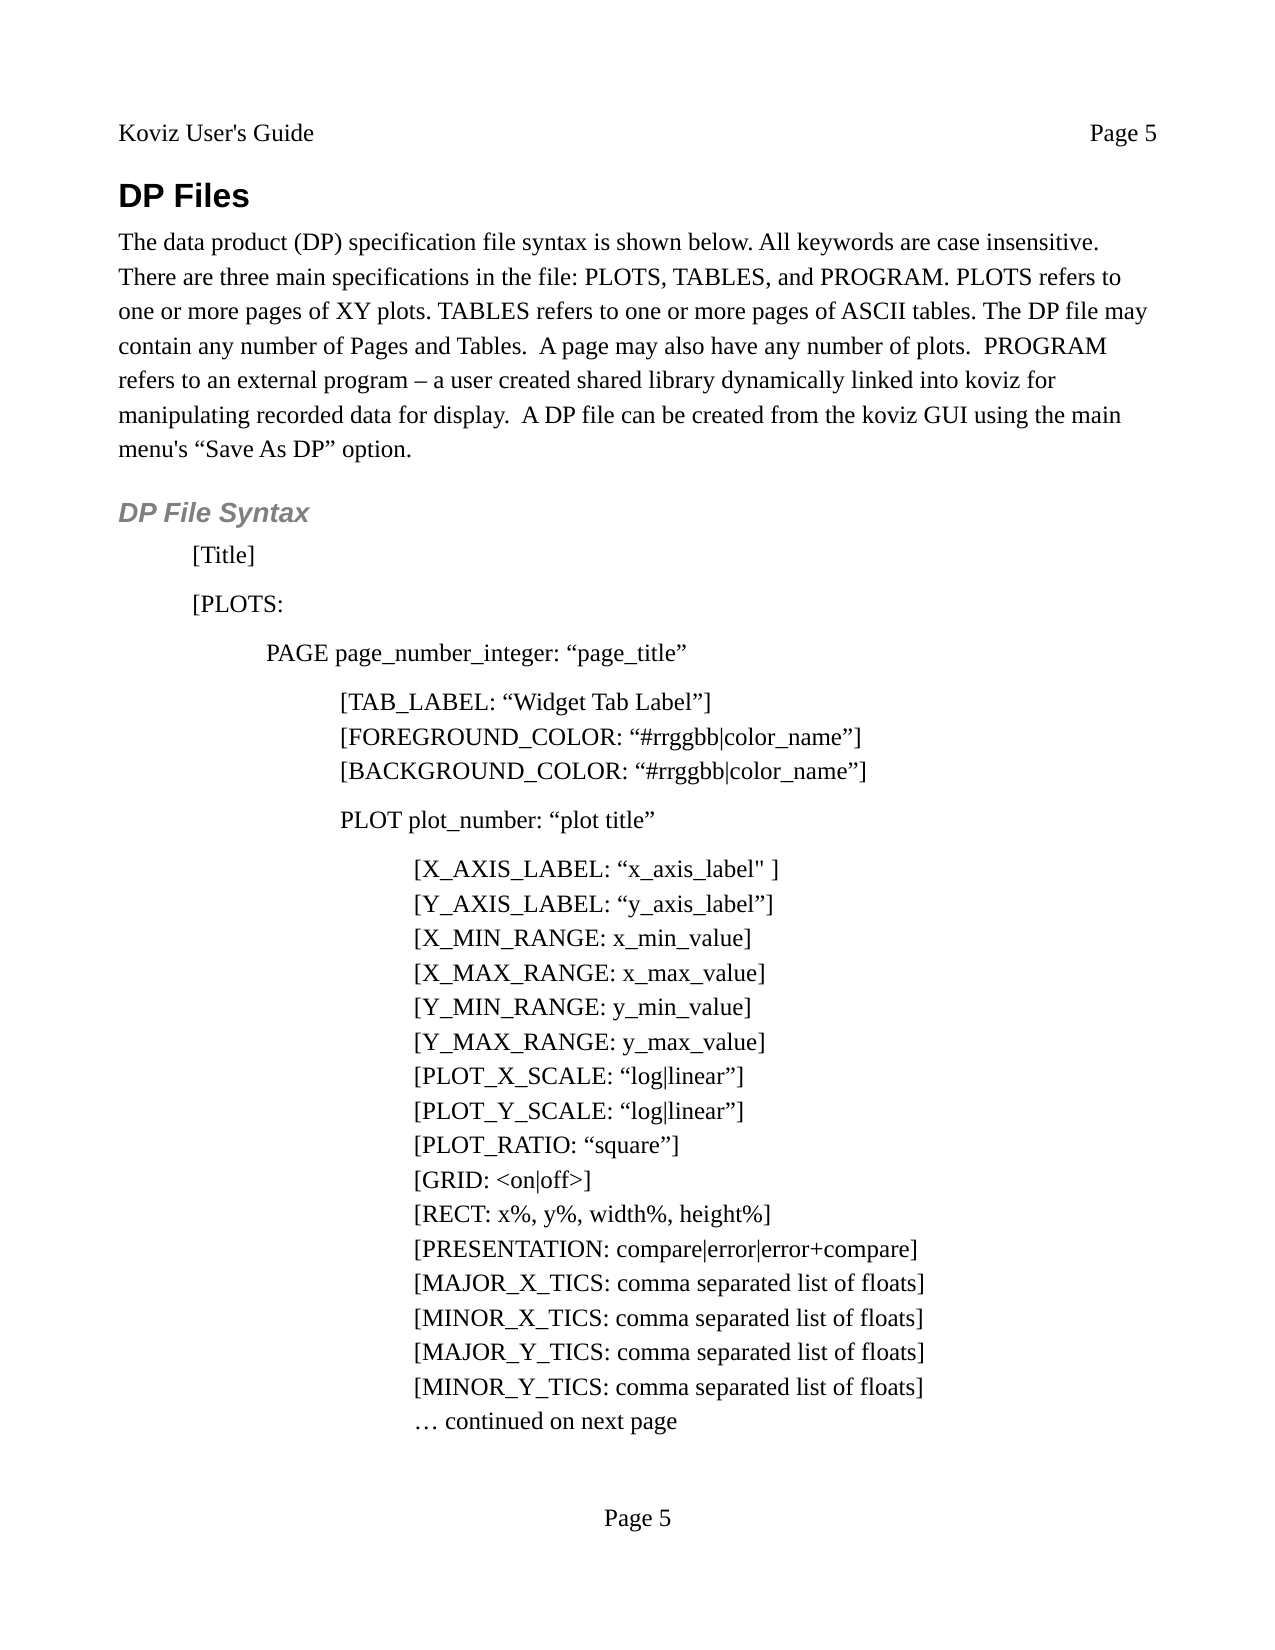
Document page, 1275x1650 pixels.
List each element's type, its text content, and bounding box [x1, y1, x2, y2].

text PLOT plot_number: “plot title” [340, 806, 1157, 834]
text [PLOTS: [192, 589, 1157, 618]
text [TAB_LABEL: “Widget Tab Label”] [FOREGROUND_COLOR: “#rrggbb|color_name”] [BACKGROUND_COLOR: “#rrggbb|color_name”] [340, 687, 1157, 785]
text PAGE page_number_integer: “page_title” [266, 638, 1157, 667]
text [Title] [192, 540, 1157, 569]
subtitle DP File Syntax [118, 496, 1157, 528]
text The data product (DP) specification file syntax is shown below. All keywords are case insensitive. There are three main specifications in the file: PLOTS, TABLES, and PROGRAM. PLOTS refers to one or more pages of XY plots. TABLES refers to one or more pages of ASCII tables. The DP file may contain any number of Pages and Tables. A page may also have any number of plots. PROGRAM refers to an external program – a user created shared library dynamically linked into koviz for manipulating recorded data for display. A DP file can be created from the koviz GUI using the main menu's “Save As DP” option. [118, 227, 1157, 463]
text [X_AXIS_LABEL: “x_axis_label" ] [Y_AXIS_LABEL: “y_axis_label”] [X_MIN_RANGE: x_min_value] [X_MAX_RANGE: x_max_value] [Y_MIN_RANGE: y_min_value] [Y_MAX_RANGE: y_max_value] [PLOT_X_SCALE: “log|linear”] [PLOT_Y_SCALE: “log|linear”] [PLOT_RATIO: “square”] [GRID: <on|off>] [RECT: x%, y%, width%, height%] [PRESENTATION: compare|error|error+compare] [MAJOR_X_TICS: comma separated list of floats] [MINOR_X_TICS: comma separated list of floats] [MAJOR_Y_TICS: comma separated list of floats] [MINOR_Y_TICS: comma separated list of floats] … continued on next page [413, 854, 1157, 1469]
subtitle DP Files [118, 176, 1157, 215]
